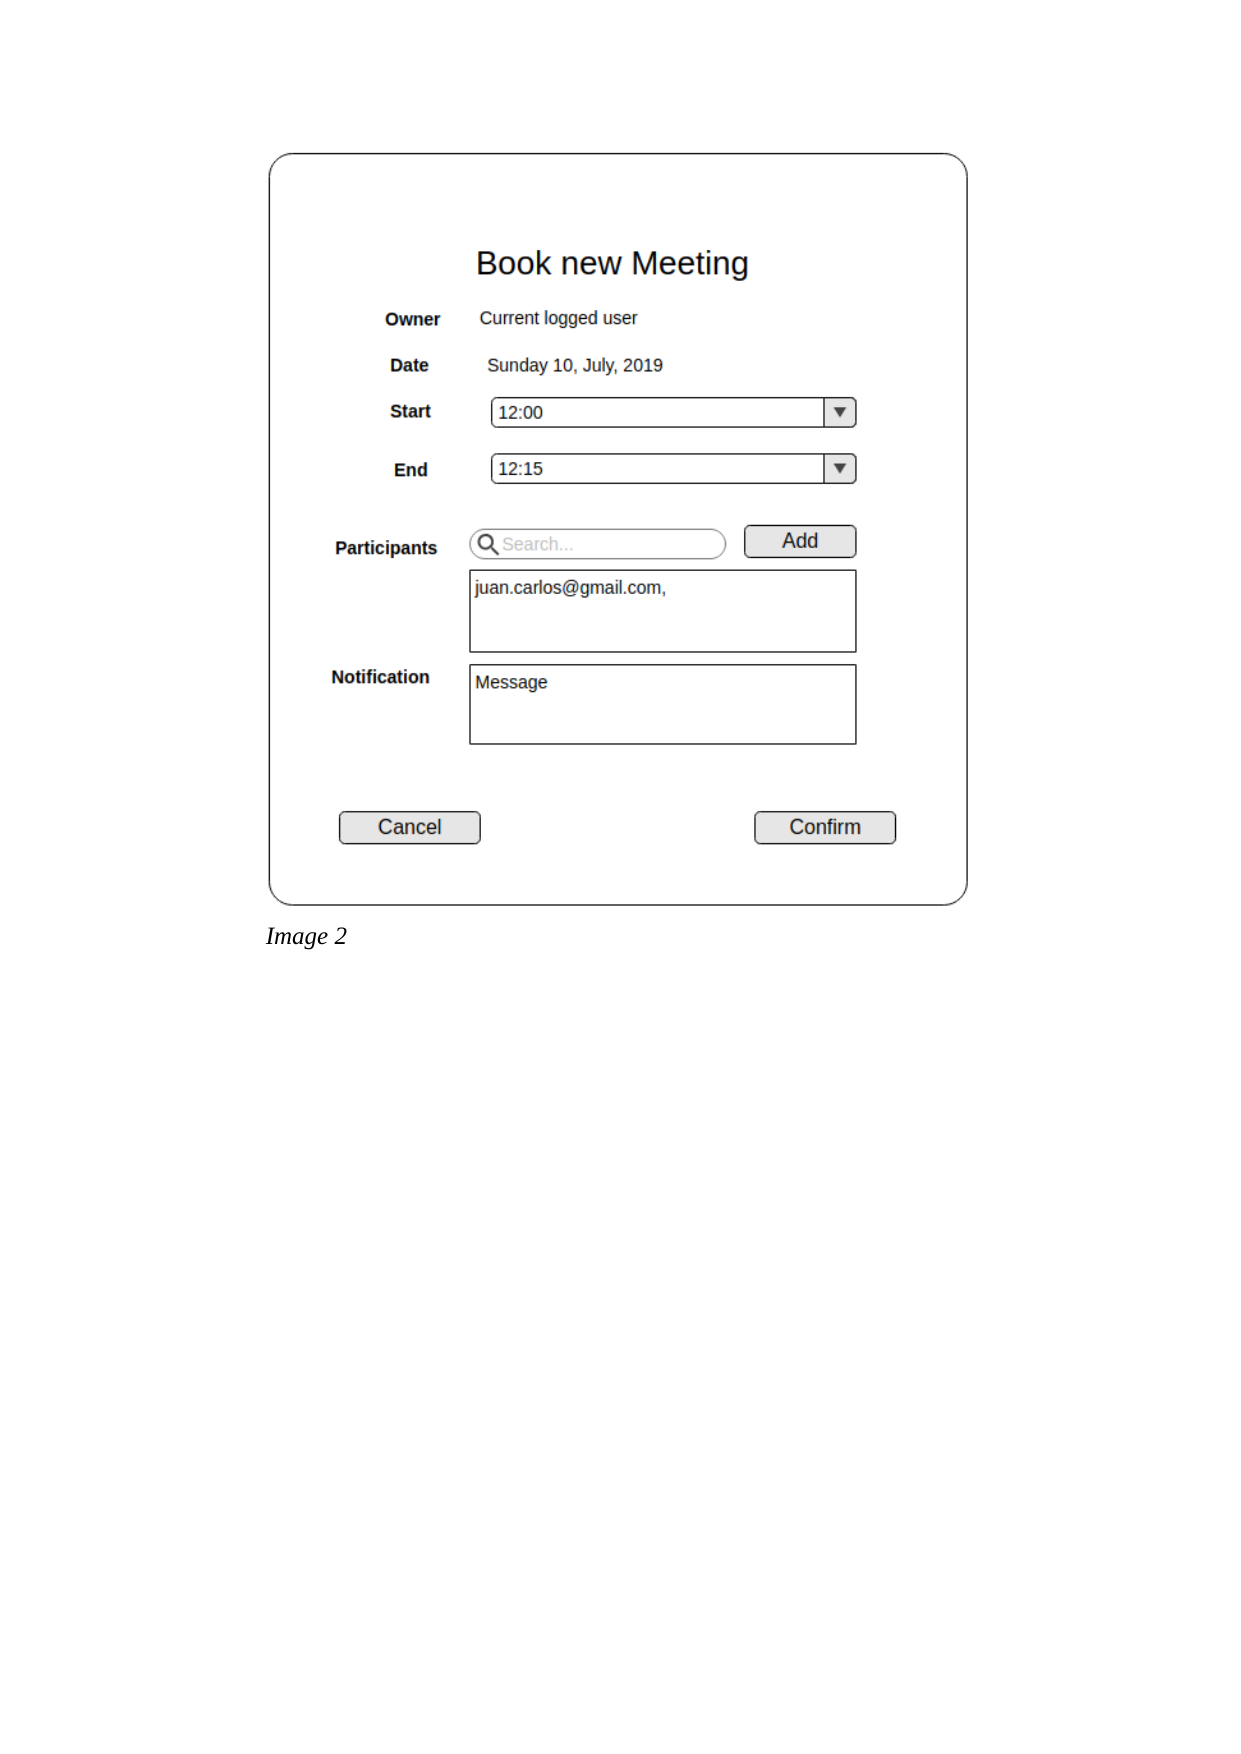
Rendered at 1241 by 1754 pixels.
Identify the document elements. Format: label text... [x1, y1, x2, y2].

picture [265, 148, 973, 916]
text Image 2 [266, 916, 973, 949]
